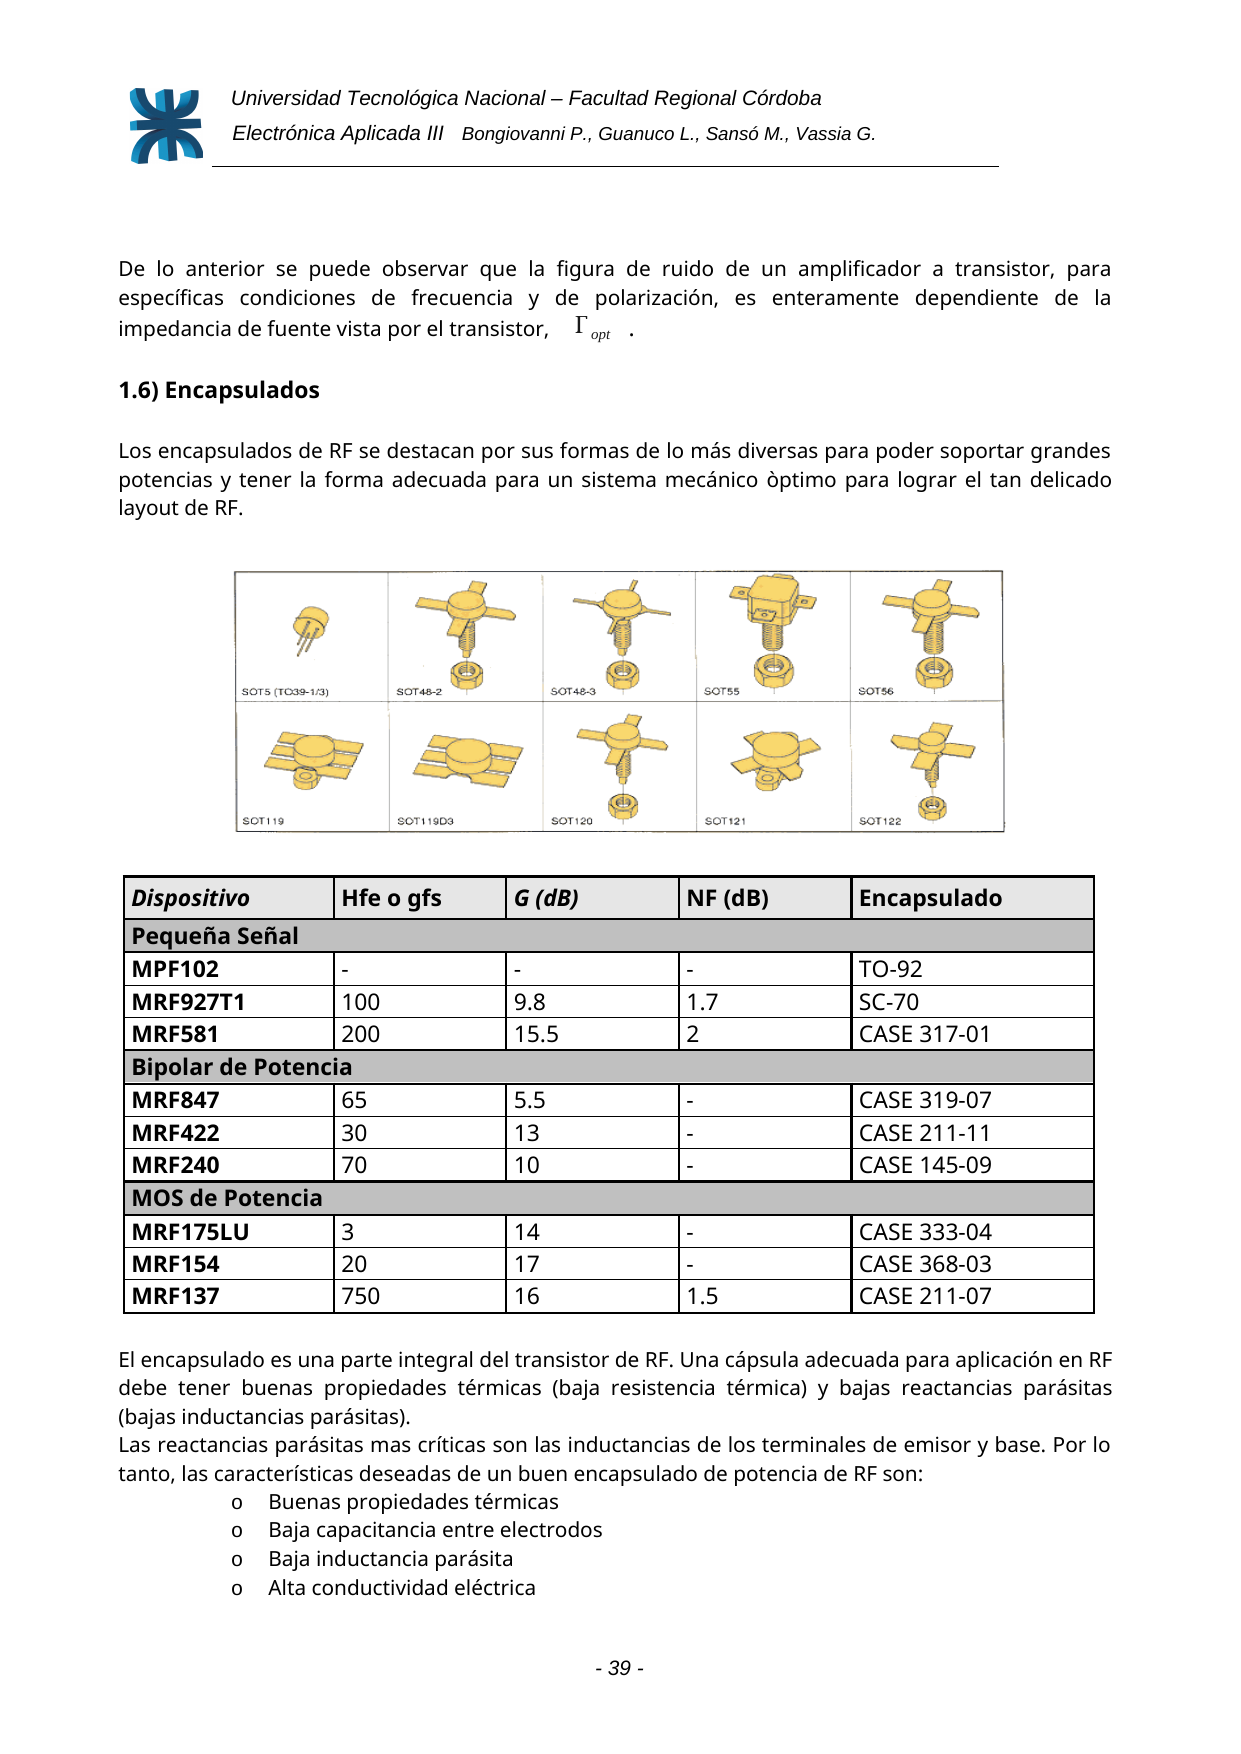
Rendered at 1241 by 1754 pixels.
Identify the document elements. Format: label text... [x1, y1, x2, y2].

table_header G (dB) [507, 878, 678, 918]
table_cell - [335, 953, 505, 984]
table_cell SC-70 [853, 986, 1093, 1017]
table_cell 15.5 [507, 1018, 678, 1049]
table_cell MRF137 [125, 1280, 333, 1312]
table_cell - [680, 1149, 850, 1180]
table_cell MRF581 [125, 1018, 333, 1049]
table_cell 14 [507, 1216, 678, 1247]
table_cell CASE 317-01 [853, 1018, 1093, 1049]
table_cell 65 [335, 1085, 505, 1116]
table_cell 750 [335, 1280, 505, 1312]
table_cell 70 [335, 1149, 505, 1180]
picture [226, 568, 1014, 836]
text Las reactancias parásitas mas críticas son las inductancias de los terminales de emisor y base. Por lo tanto, las características deseadas de un buen encapsulado de potencia de RF son: [118, 1430, 1113, 1487]
table_header Hfe o gfs [335, 878, 505, 918]
table_cell CASE 211-07 [853, 1280, 1093, 1312]
text El encapsulado es una parte integral del transistor de RF. Una cápsula adecuada para aplicación en RF debe tener buenas propiedades térmicas (baja resistencia térmica) y bajas reactancias parásitas (bajas inductancias parásitas). [118, 1345, 1113, 1430]
table_cell CASE 211-11 [853, 1117, 1093, 1148]
table_cell 9.8 [507, 986, 678, 1017]
table_cell 13 [507, 1117, 678, 1148]
table_cell 2 [680, 1018, 850, 1049]
table_cell 3 [335, 1216, 505, 1247]
text De lo anterior se puede observar que la figura de ruido de un amplificador a transistor, para específicas condiciones de frecuencia y de polarización, es enteramente dependiente de la impedancia de fuente vista por el transistor, . [118, 254, 1113, 343]
table_cell Bipolar de Potencia [125, 1051, 1093, 1082]
table_cell Pequeña Señal [125, 920, 1093, 951]
table_cell 20 [335, 1248, 505, 1279]
table_cell MRF847 [125, 1085, 333, 1116]
table_cell 5.5 [507, 1085, 678, 1116]
table_cell - [680, 1085, 850, 1116]
list Buenas propiedades térmicas [231, 1487, 1113, 1516]
table_cell CASE 333-04 [853, 1216, 1093, 1247]
table_header Dispositivo [125, 878, 333, 918]
table_cell 100 [335, 986, 505, 1017]
table_cell - [680, 1248, 850, 1279]
table_cell - [680, 1216, 850, 1247]
table_cell MPF102 [125, 953, 333, 984]
table_cell 10 [507, 1149, 678, 1180]
table_cell 16 [507, 1280, 678, 1312]
picture [129, 88, 203, 164]
table_cell MRF240 [125, 1149, 333, 1180]
list Baja capacitancia entre electrodos [231, 1516, 1113, 1544]
table_cell MOS de Potencia [125, 1183, 1093, 1214]
table_cell - [680, 953, 850, 984]
table_cell MRF927T1 [125, 986, 333, 1017]
table_cell - [680, 1117, 850, 1148]
table_header Encapsulado [853, 878, 1093, 918]
table_header NF (dB) [680, 878, 850, 918]
text Los encapsulados de RF se destacan por sus formas de lo más diversas para poder soportar grandes potencias y tener la forma adecuada para un sistema mecánico òptimo para lograr el tan delicado layout de RF. [118, 437, 1113, 522]
table_cell 200 [335, 1018, 505, 1049]
list Baja inductancia parásita [231, 1544, 1113, 1573]
table_cell CASE 145-09 [853, 1149, 1093, 1180]
list Alta conductividad eléctrica [231, 1573, 1113, 1601]
text 1.6) Encapsulados [118, 374, 1122, 405]
table_cell 1.7 [680, 986, 850, 1017]
table_cell CASE 319-07 [853, 1085, 1093, 1116]
table_cell CASE 368-03 [853, 1248, 1093, 1279]
table_cell MRF175LU [125, 1216, 333, 1247]
table_cell 1.5 [680, 1280, 850, 1312]
table_cell MRF422 [125, 1117, 333, 1148]
table_cell - [507, 953, 678, 984]
table_cell 17 [507, 1248, 678, 1279]
table_cell MRF154 [125, 1248, 333, 1279]
table_cell 30 [335, 1117, 505, 1148]
table_cell TO-92 [853, 953, 1093, 984]
